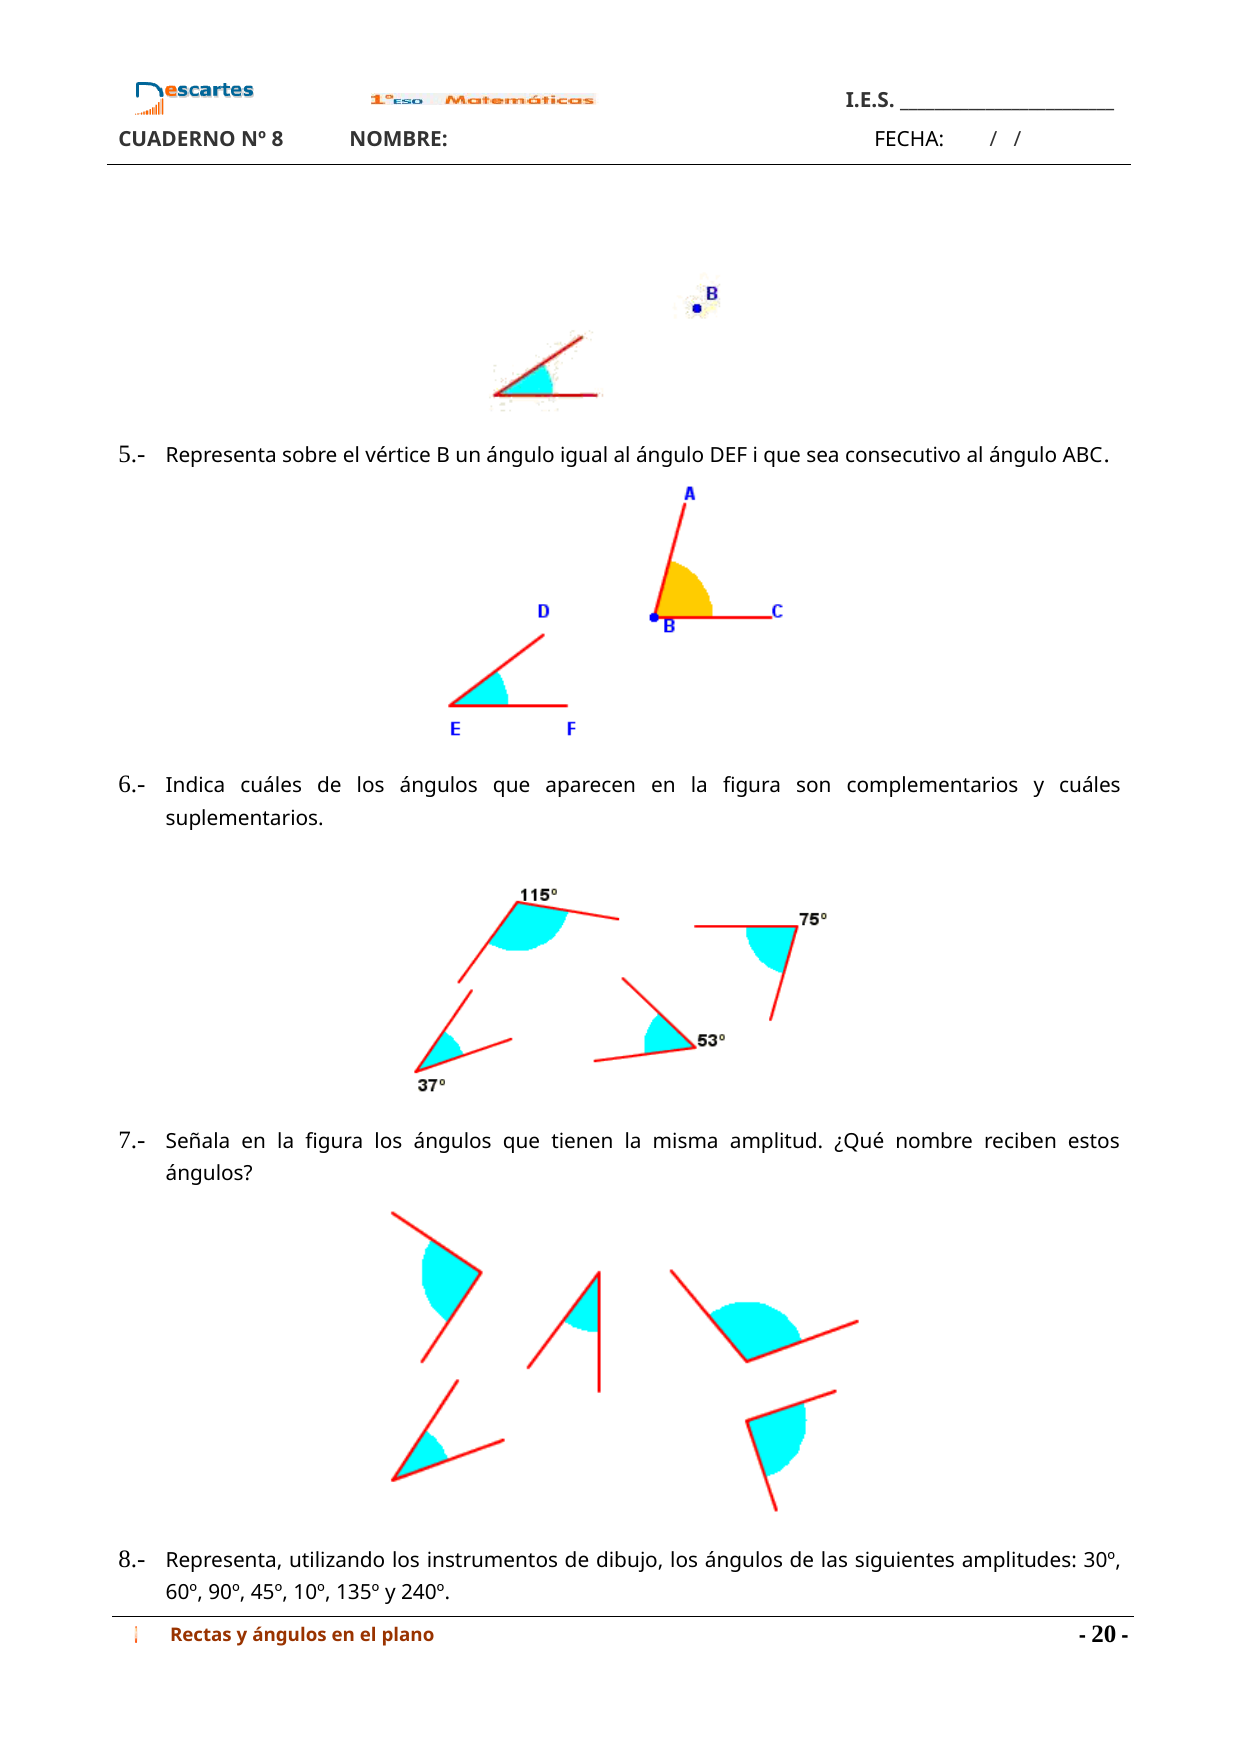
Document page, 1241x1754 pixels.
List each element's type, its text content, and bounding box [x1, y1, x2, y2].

picture [371, 93, 599, 105]
text 7.- Señala en la figura los ángulos que tienen la misma amplitud. ¿Qué nombre reciben estos ángulos? [118, 1125, 1122, 1187]
picture [134, 82, 257, 115]
picture [353, 1200, 887, 1531]
picture [393, 481, 847, 756]
text 6.- Indica cuáles de los ángulos que aparecen en la figura son complementarios y cuáles suplementarios. [118, 769, 1122, 831]
picture [423, 203, 817, 426]
picture [134, 1626, 138, 1643]
picture [356, 844, 884, 1112]
text 8.- Representa, utilizando los instrumentos de dibujo, los ángulos de las siguientes amplitudes: 30º, 60º, 90º, 45º, 10º, 135º y 240º. [118, 1544, 1122, 1606]
text 5.- Representa sobre el vértice B un ángulo igual al ángulo DEF i que sea consecutivo al ángulo ABC. [118, 439, 1122, 468]
